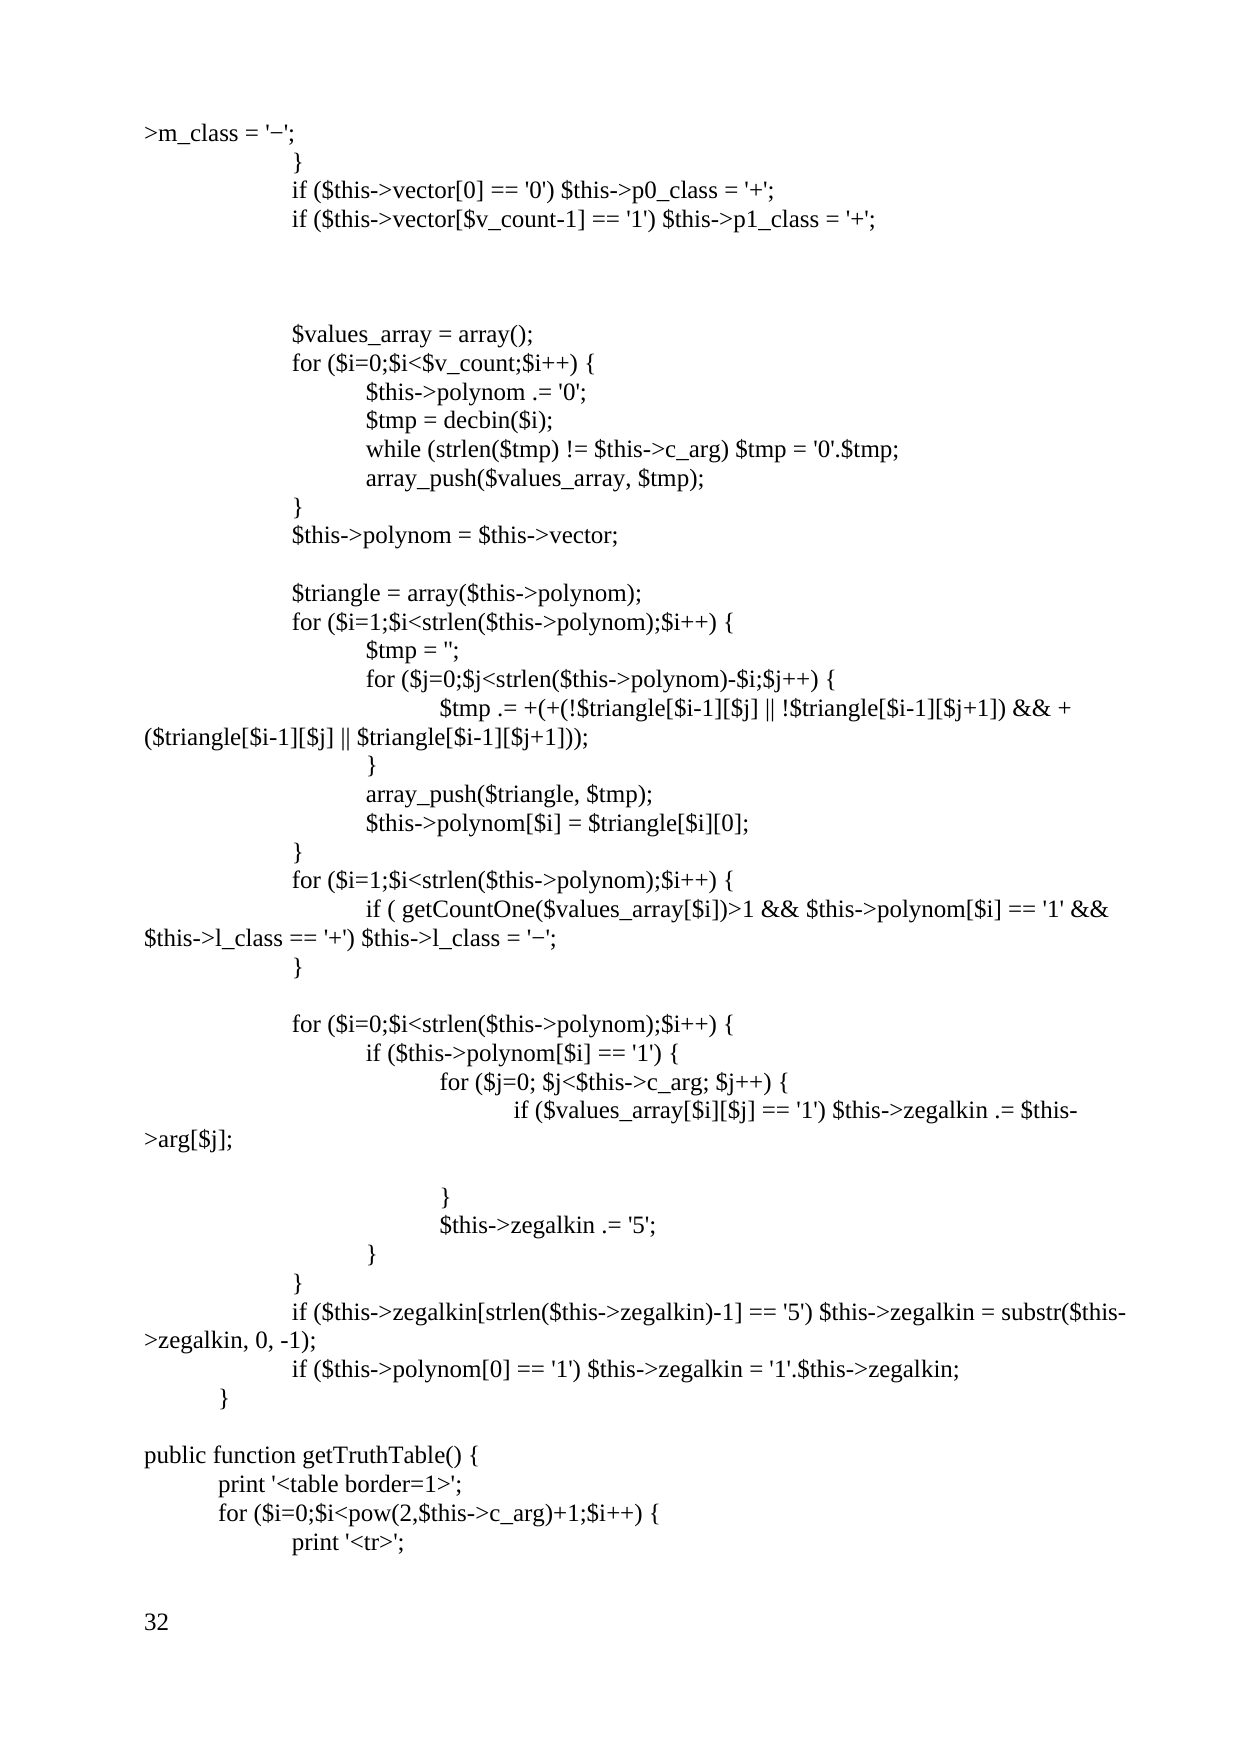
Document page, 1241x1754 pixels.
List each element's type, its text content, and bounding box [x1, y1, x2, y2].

text array_push($triangle, $tmp); [144, 779, 1152, 808]
text $this->polynom[$i] = $triangle[$i][0]; [144, 808, 1152, 837]
text for ($j=0; $j<$this->c_arg; $j++) { [144, 1067, 1152, 1096]
text for ($i=0;$i<pow(2,$this->c_arg)+1;$i++) { [144, 1498, 1152, 1527]
text $this->zegalkin .= '5'; [144, 1211, 1152, 1239]
text for ($j=0;$j<strlen($this->polynom)-$i;$j++) { [144, 664, 1152, 693]
text } [144, 1182, 1152, 1211]
text $values_array = array(); [144, 319, 1152, 348]
text while (strlen($tmp) != $this->c_arg) $tmp = '0'.$tmp; [144, 434, 1152, 463]
text >m_class = '−'; [144, 118, 1152, 147]
text } [144, 492, 1152, 521]
text if ($this->vector[$v_count-1] == '1') $this->p1_class = '+'; [144, 204, 1152, 233]
text $triangle = array($this->polynom); [144, 578, 1152, 607]
text $tmp = decbin($i); [144, 406, 1152, 434]
text } [144, 1383, 1152, 1412]
text if ( getCountOne($values_array[$i])>1 && $this->polynom[$i] == '1' && $this->l_class == '+') $this->l_class = '−'; [144, 894, 1152, 952]
text if ($this->polynom[0] == '1') $this->zegalkin = '1'.$this->zegalkin; [144, 1354, 1152, 1383]
text for ($i=0;$i<strlen($this->polynom);$i++) { [144, 1009, 1152, 1038]
text public function getTruthTable() { [144, 1441, 1152, 1469]
text $this->polynom = $this->vector; [144, 521, 1152, 549]
text $this->polynom .= '0'; [144, 377, 1152, 406]
text } [144, 837, 1152, 866]
text for ($i=1;$i<strlen($this->polynom);$i++) { [144, 607, 1152, 636]
text if ($this->polynom[$i] == '1') { [144, 1038, 1152, 1067]
text if ($this->vector[0] == '0') $this->p0_class = '+'; [144, 176, 1152, 204]
text } [144, 952, 1152, 981]
text $tmp = ''; [144, 636, 1152, 664]
text if ($this->zegalkin[strlen($this->zegalkin)-1] == '5') $this->zegalkin = substr($this->zegalkin, 0, -1); [144, 1297, 1152, 1354]
text } [144, 751, 1152, 779]
text print '<table border=1>'; [144, 1469, 1152, 1498]
text for ($i=0;$i<$v_count;$i++) { [144, 348, 1152, 377]
text if ($values_array[$i][$j] == '1') $this->zegalkin .= $this->arg[$j]; [144, 1096, 1152, 1153]
text } [144, 1268, 1152, 1297]
text } [144, 1239, 1152, 1268]
text } [144, 147, 1152, 176]
text print '<tr>'; [144, 1527, 1152, 1556]
text $tmp .= +(+(!$triangle[$i-1][$j] || !$triangle[$i-1][$j+1]) && +($triangle[$i-1][$j] || $triangle[$i-1][$j+1])); [144, 693, 1152, 751]
text for ($i=1;$i<strlen($this->polynom);$i++) { [144, 866, 1152, 894]
text array_push($values_array, $tmp); [144, 463, 1152, 492]
